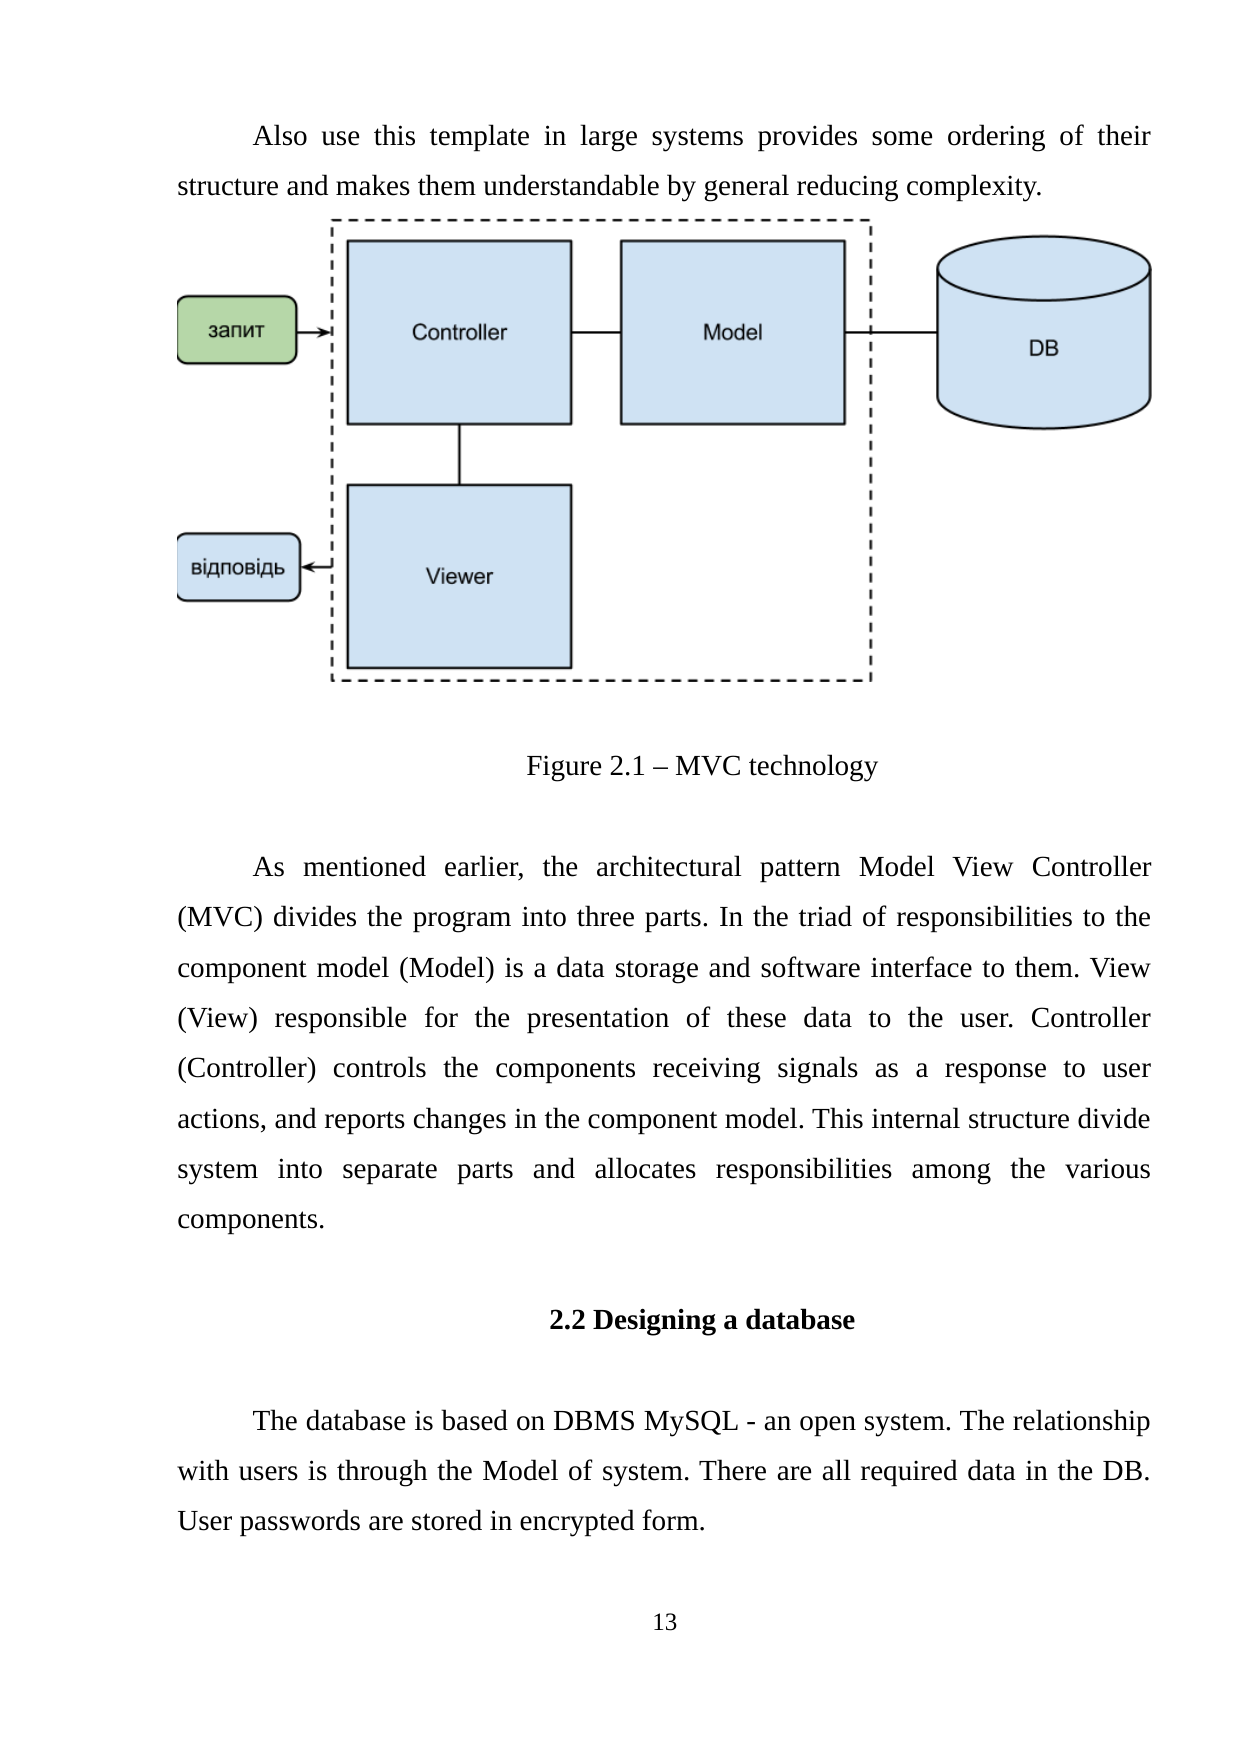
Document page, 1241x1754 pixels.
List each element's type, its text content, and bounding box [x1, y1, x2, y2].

text 2.2 Designing a database [177, 1302, 1152, 1336]
text The database is based on DBMS MySQL - an open system. The relationship with users is through the Model of system. There are all required data in the DB. User passwords are stored in encrypted form. [177, 1403, 1152, 1537]
text Also use this template in large systems provides some ordering of their structure and makes them understandable by general reducing complexity. [177, 118, 1152, 202]
picture [177, 218, 1152, 682]
text As mentioned earlier, the architectural pattern Model View Controller (MVC) divides the program into three parts. In the triad of responsibilities to the component model (Model) is a data storage and software interface to them. View (View) responsible for the presentation of these data to the user. Controller (Controller) controls the components receiving signals as a response to user actions, and reports changes in the component model. This internal structure divide system into separate parts and allocates responsibilities among the various components. [177, 849, 1152, 1235]
text Figure 2.1 – MVC technology [177, 748, 1152, 782]
